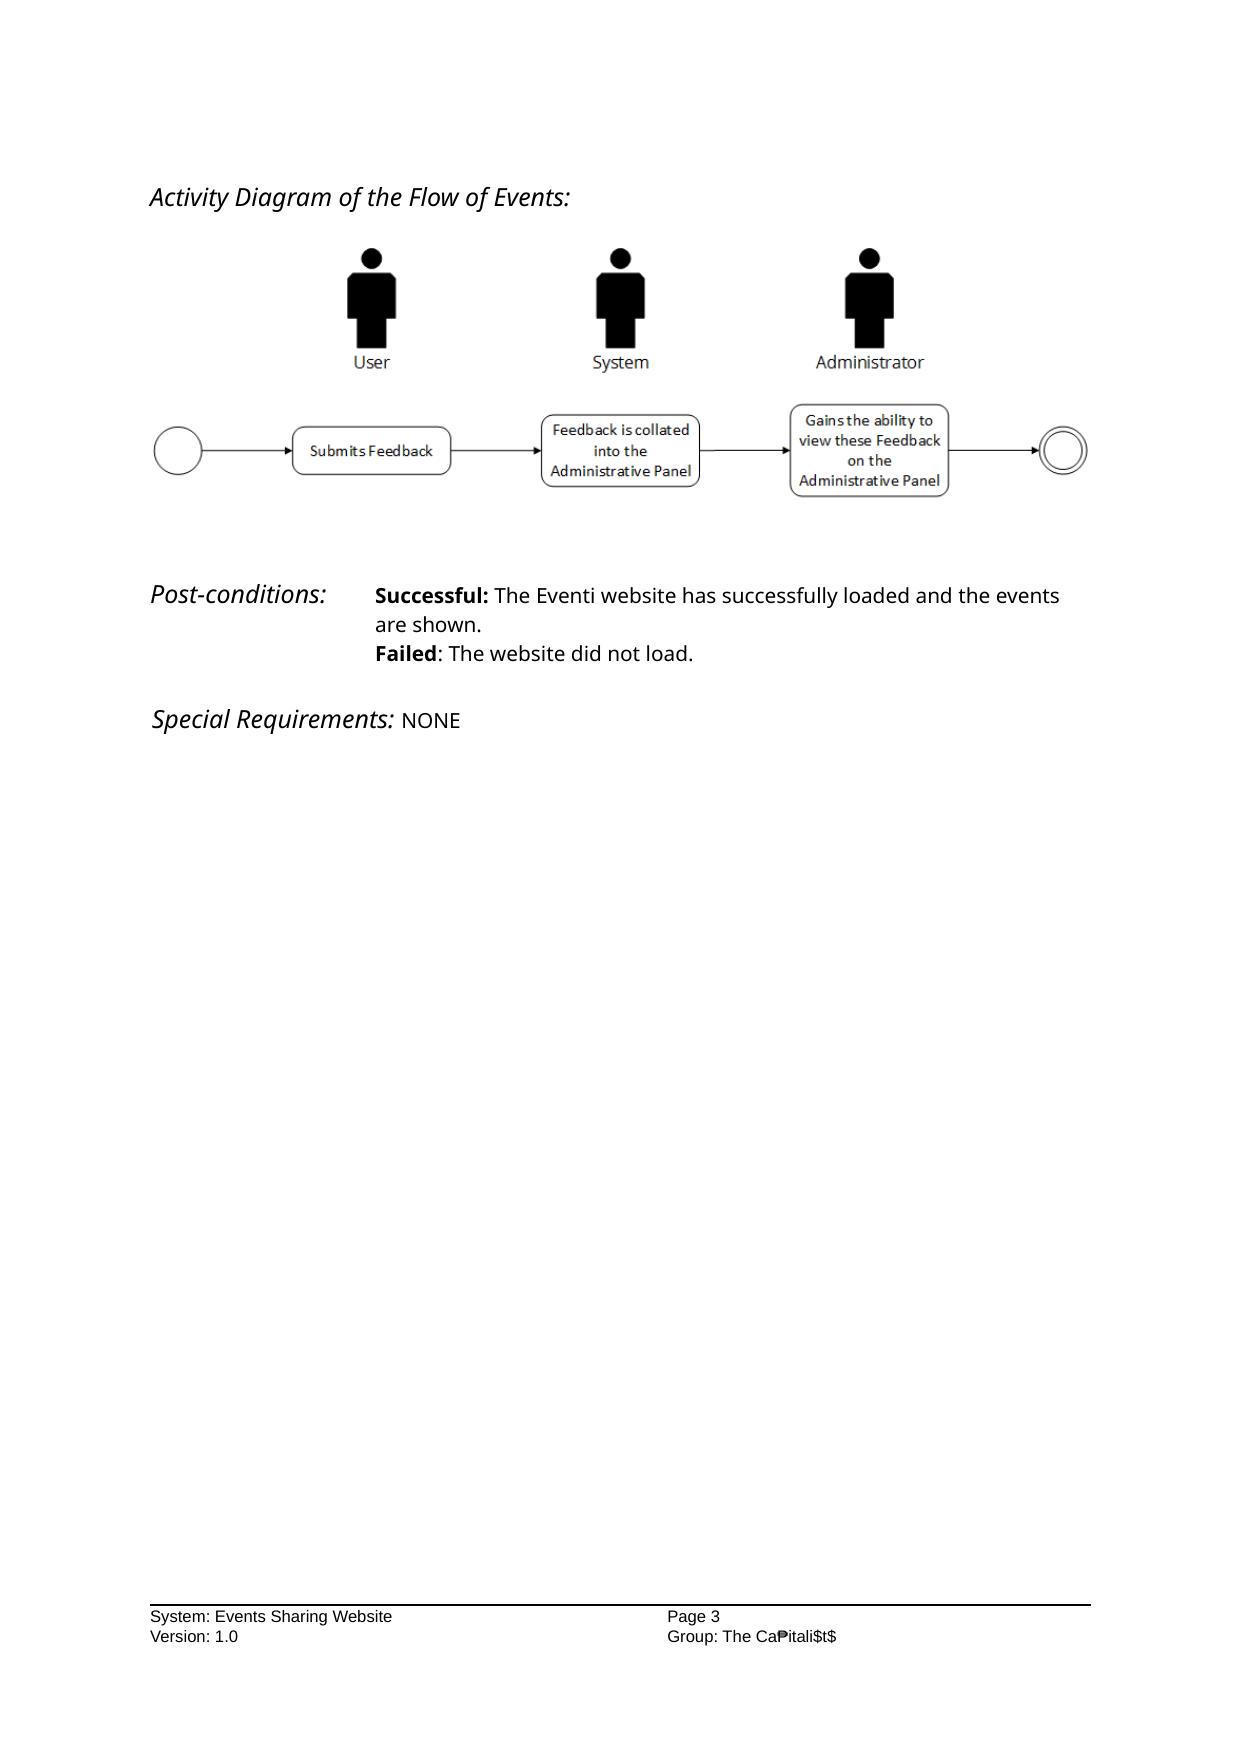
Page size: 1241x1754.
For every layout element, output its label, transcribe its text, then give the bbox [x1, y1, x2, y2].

text Special Requirements: NONE [152, 702, 1091, 736]
text Activity Diagram of the Flow of Events: [150, 179, 1091, 213]
text Post-conditions: Successful: The Eventi website has successfully loaded and the events are shown. Failed: The website did not load. [150, 577, 1091, 667]
